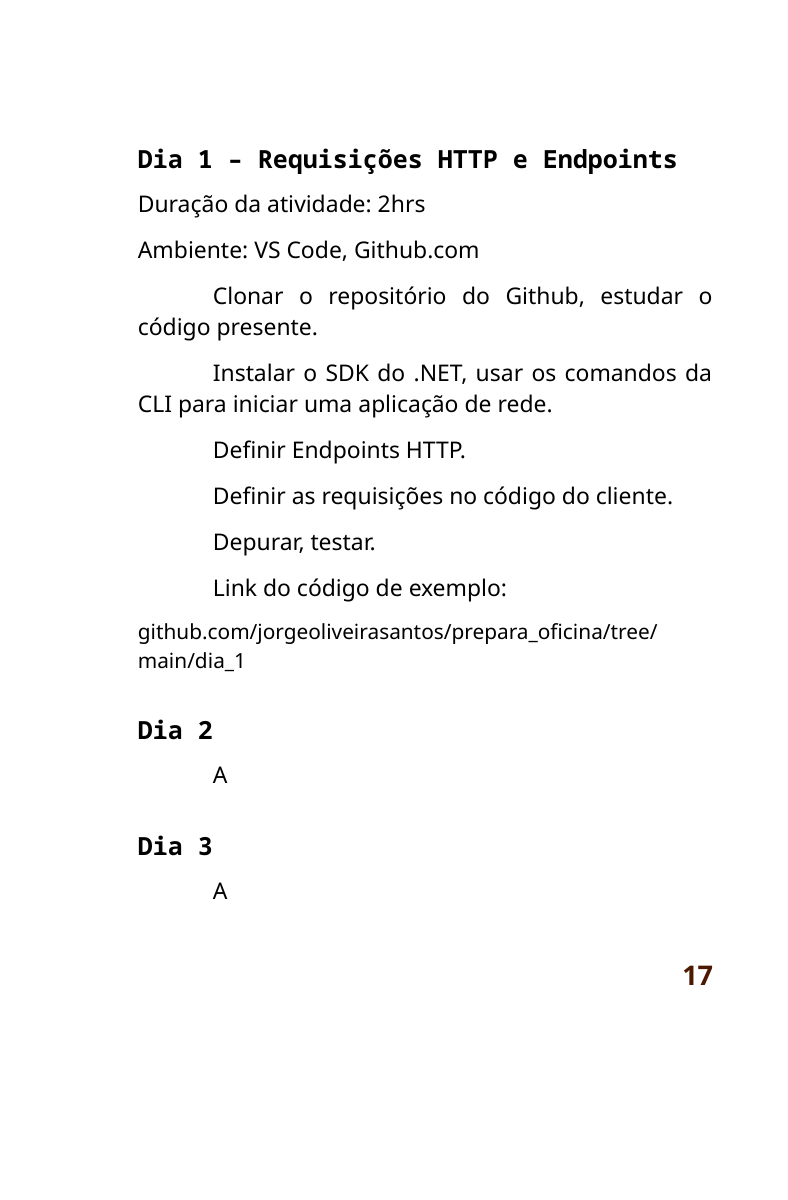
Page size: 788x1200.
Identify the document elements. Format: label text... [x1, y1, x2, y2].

text A [138, 759, 713, 790]
text Clonar o repositório do Github, estudar o código presente. [138, 280, 713, 342]
text Depurar, testar. [138, 526, 713, 557]
text Definir as requisições no código do cliente. [138, 480, 713, 511]
text Ambiente: VS Code, Github.com [138, 234, 713, 265]
text Instalar o SDK do .NET, usar os comandos da CLI para iniciar uma aplicação de rede. [138, 357, 713, 419]
text A [138, 875, 713, 906]
text Definir Endpoints HTTP. [138, 434, 713, 465]
text Duração da atividade: 2hrs [138, 188, 713, 219]
text Link do código de exemplo: [138, 572, 713, 603]
subtitle Dia 2 [138, 712, 713, 747]
subtitle Dia 3 [138, 828, 713, 862]
subtitle Dia 1 – Requisições HTTP e Endpoints [138, 142, 713, 176]
text github.com/jorgeoliveirasantos/prepara_oficina/tree/main/dia_1 [138, 617, 713, 674]
